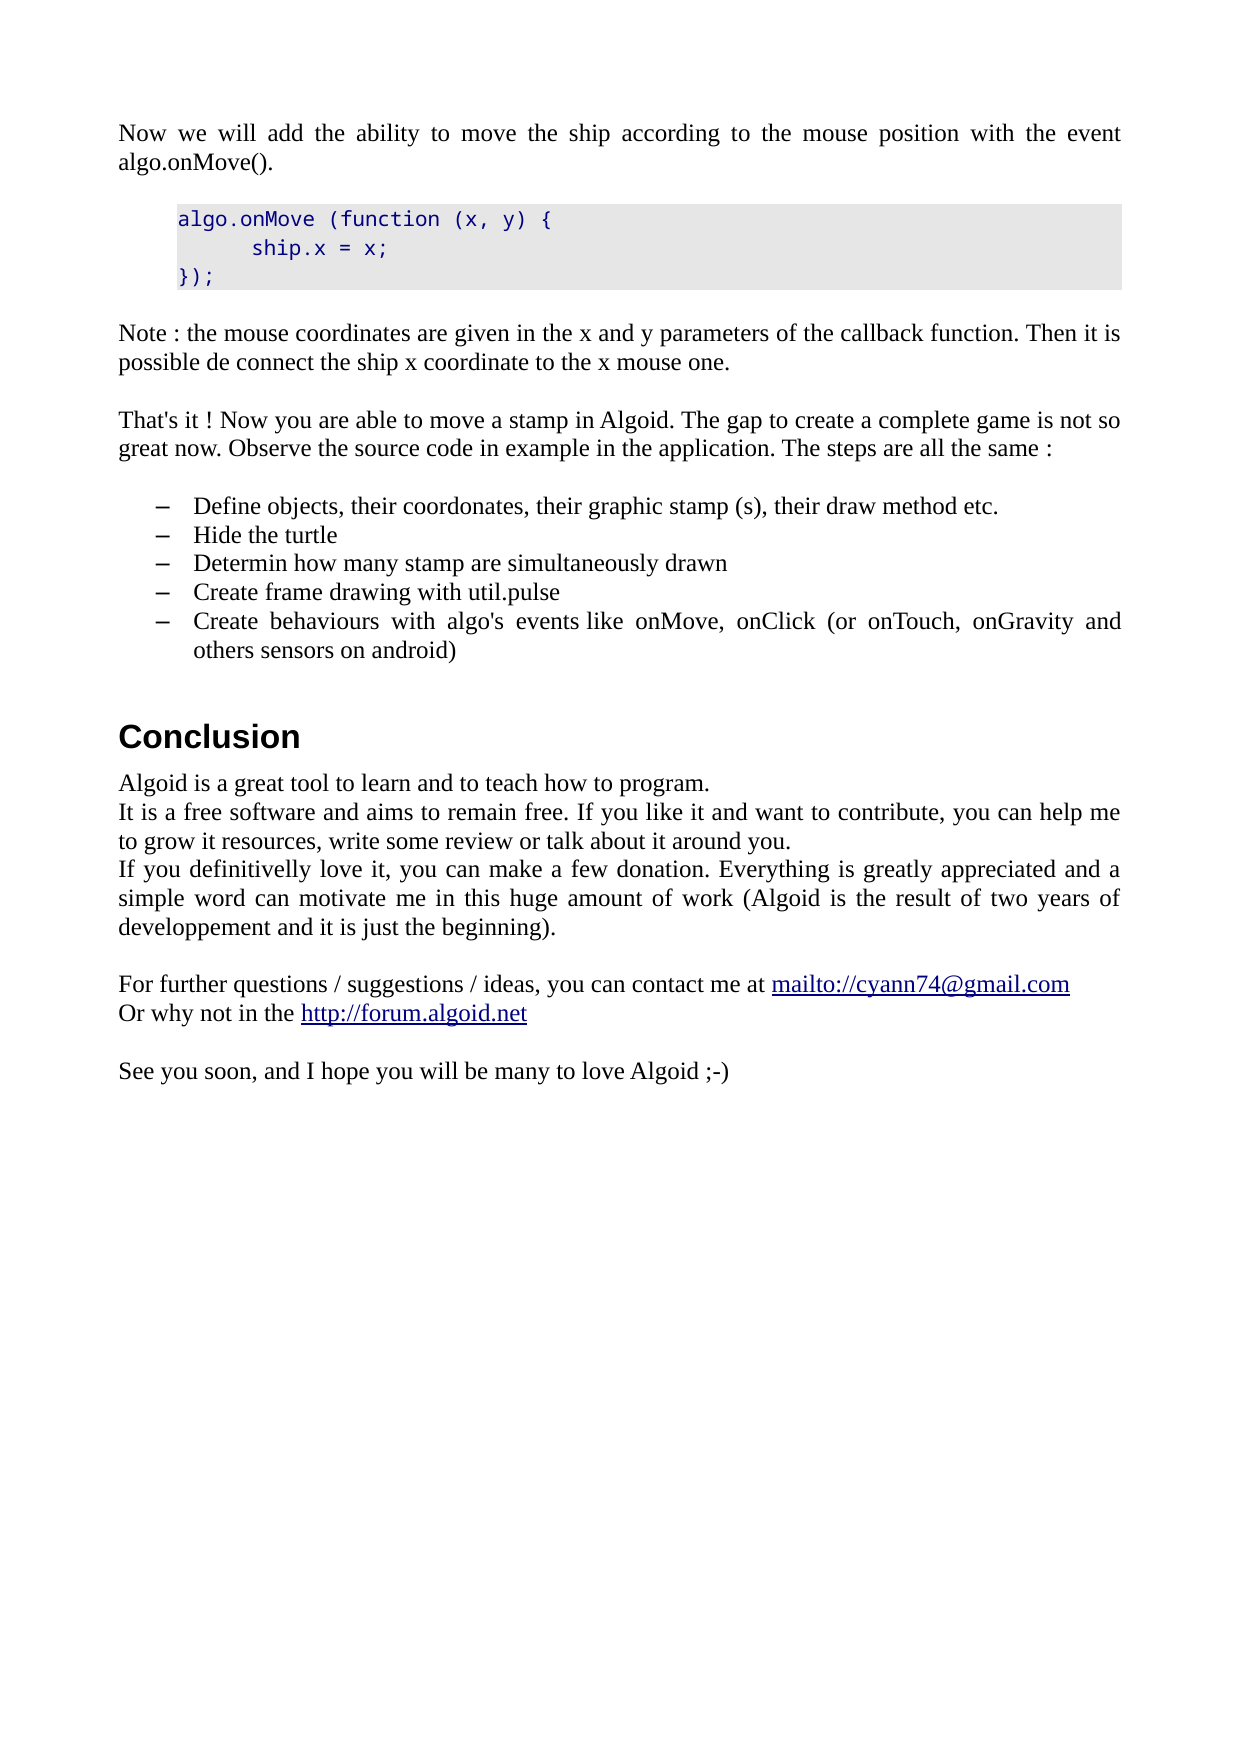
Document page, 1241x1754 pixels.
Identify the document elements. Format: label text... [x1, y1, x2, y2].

text It is a free software and aims to remain free. If you like it and want to contribute, you can help me to grow it resources, write some review or talk about it around you. [118, 797, 1122, 854]
text That's it ! Now you are able to move a stamp in Algoid. The gap to create a complete game is not so great now. Observe the source code in example in the application. The steps are all the same : [118, 405, 1122, 462]
text If you definitivelly love it, you can make a few donation. Everything is greatly appreciated and a simple word can motivate me in this huge amount of work (Algoid is the result of two years of developpement and it is just the beginning). [118, 854, 1122, 941]
text ship.x = x; [177, 233, 1122, 261]
list Hide the turtle [156, 520, 1122, 548]
subtitle Conclusion [118, 717, 1122, 756]
list Define objects, their coordonates, their graphic stamp (s), their draw method etc. [156, 491, 1122, 520]
list Create behaviours with algo's events like onMove, onClick (or onTouch, onGravity and others sensors on android) [156, 606, 1122, 663]
text algo.onMove (function (x, y) { [177, 204, 1122, 233]
text Now we will add the ability to move the ship according to the mouse position with the event algo.onMove(). [118, 118, 1122, 176]
list Create frame drawing with util.pulse [156, 577, 1122, 606]
text Algoid is a great tool to learn and to teach how to program. [118, 768, 1122, 797]
text For further questions / suggestions / ideas, you can contact me at mailto://cyann74@gmail.com [118, 969, 1122, 998]
text Or why not in the http://forum.algoid.net [118, 998, 1122, 1027]
list Determin how many stamp are simultaneously drawn [156, 548, 1122, 577]
text See you soon, and I hope you will be many to love Algoid ;-) [118, 1056, 1122, 1084]
text Note : the mouse coordinates are given in the x and y parameters of the callback function. Then it is possible de connect the ship x coordinate to the x mouse one. [118, 318, 1122, 376]
text }); [177, 261, 1122, 290]
